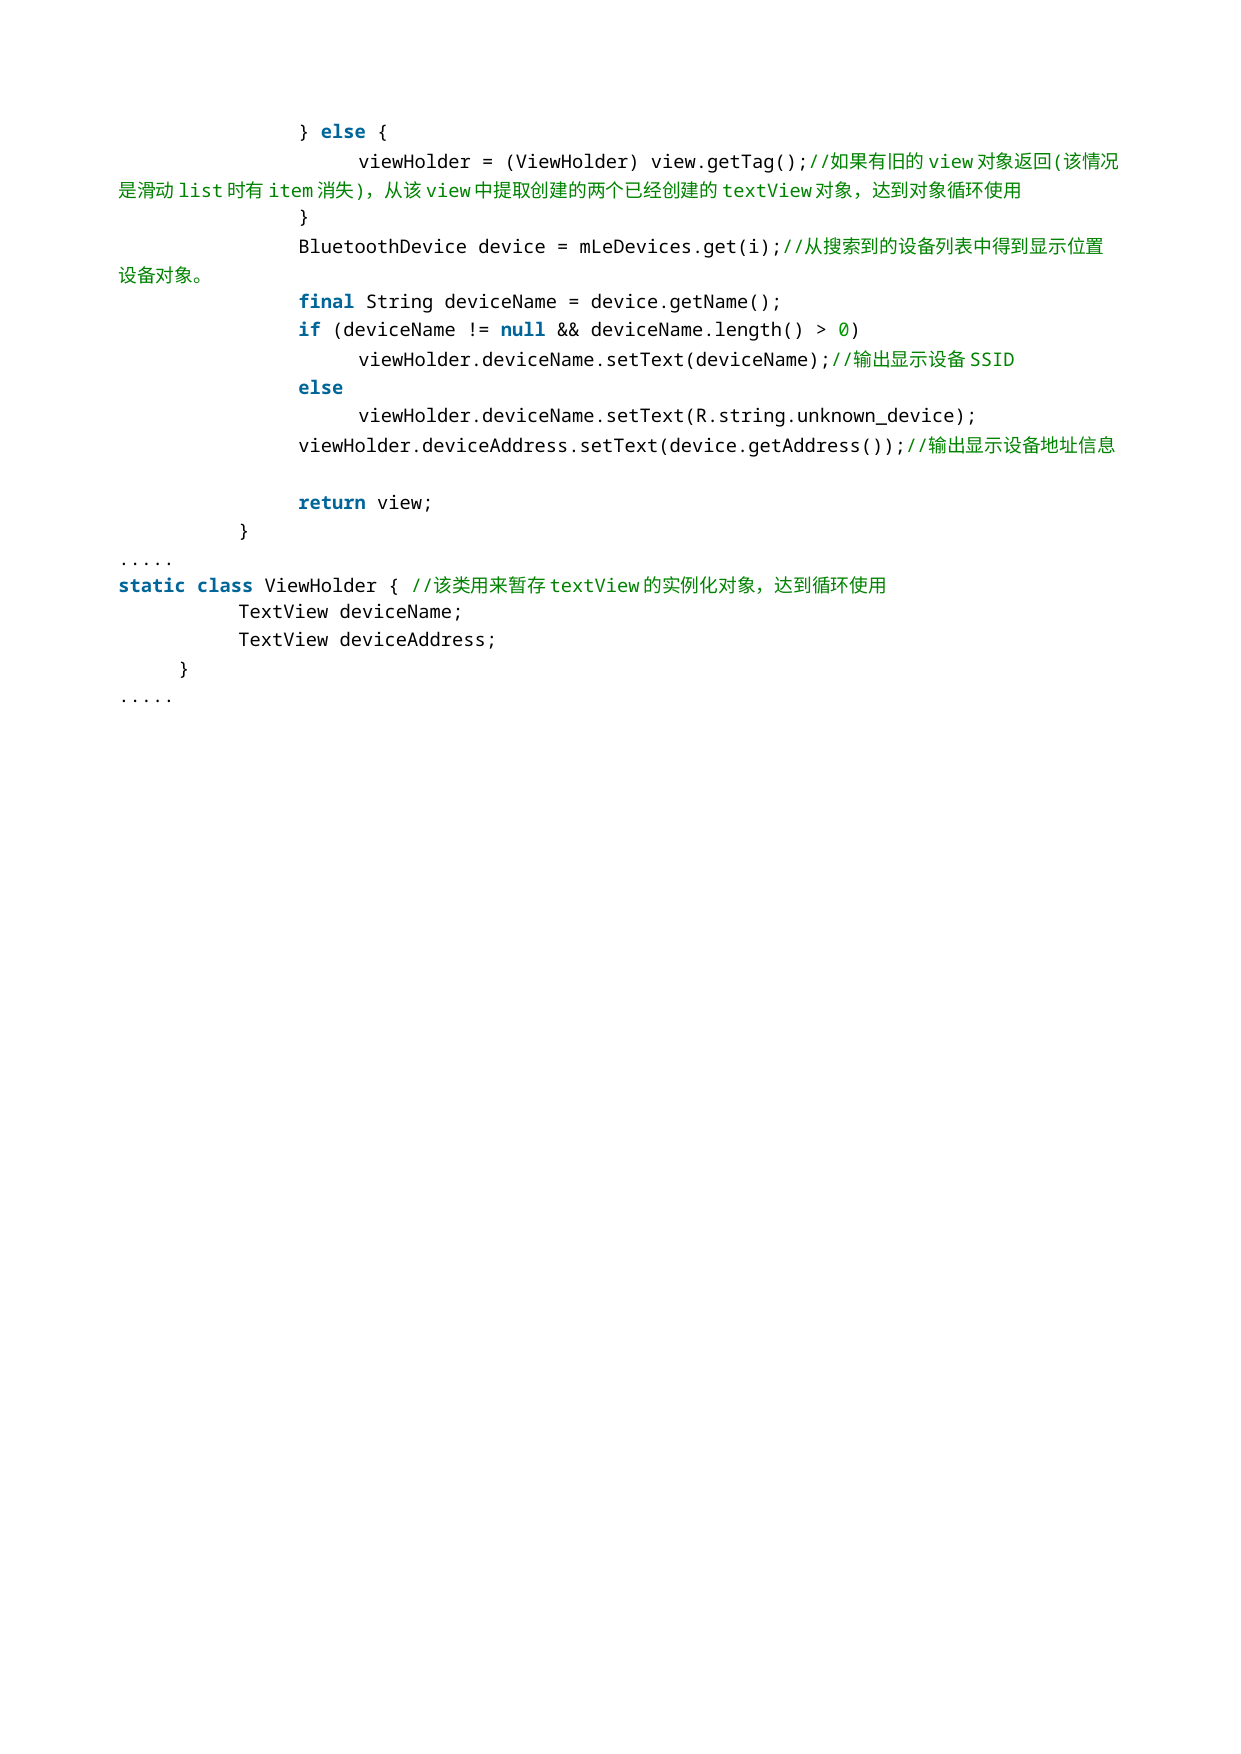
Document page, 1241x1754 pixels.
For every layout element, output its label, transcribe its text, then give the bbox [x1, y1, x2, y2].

text TextView deviceAddress; [118, 626, 1122, 654]
text return view; [118, 488, 1122, 517]
text viewHolder.deviceName.setText(deviceName);//输出显示设备SSID [118, 344, 1122, 374]
text viewHolder.deviceName.setText(R.string.unknown_device); [118, 402, 1122, 430]
text } [118, 517, 1122, 545]
text BluetoothDevice device = mLeDevices.get(i);//从搜索到的设备列表中得到显示位置设备对象。 [118, 231, 1122, 288]
text viewHolder.deviceAddress.setText(device.getAddress());//输出显示设备地址信息 [118, 430, 1122, 459]
text viewHolder = (ViewHolder) view.getTag();//如果有旧的view对象返回(该情况是滑动list时有item消失)，从该view中提取创建的两个已经创建的textView对象，达到对象循环使用 [118, 146, 1122, 203]
text if (deviceName != null && deviceName.length() > 0) [118, 316, 1122, 344]
text } [118, 654, 1122, 683]
text else [118, 374, 1122, 402]
text ..... [118, 545, 1122, 571]
text } else { [118, 118, 1122, 146]
text static class ViewHolder { //该类用来暂存textView的实例化对象，达到循环使用 [118, 571, 1122, 598]
text ..... [118, 683, 1122, 708]
text } [118, 203, 1122, 231]
text final String deviceName = device.getName(); [118, 288, 1122, 316]
text TextView deviceName; [118, 598, 1122, 626]
